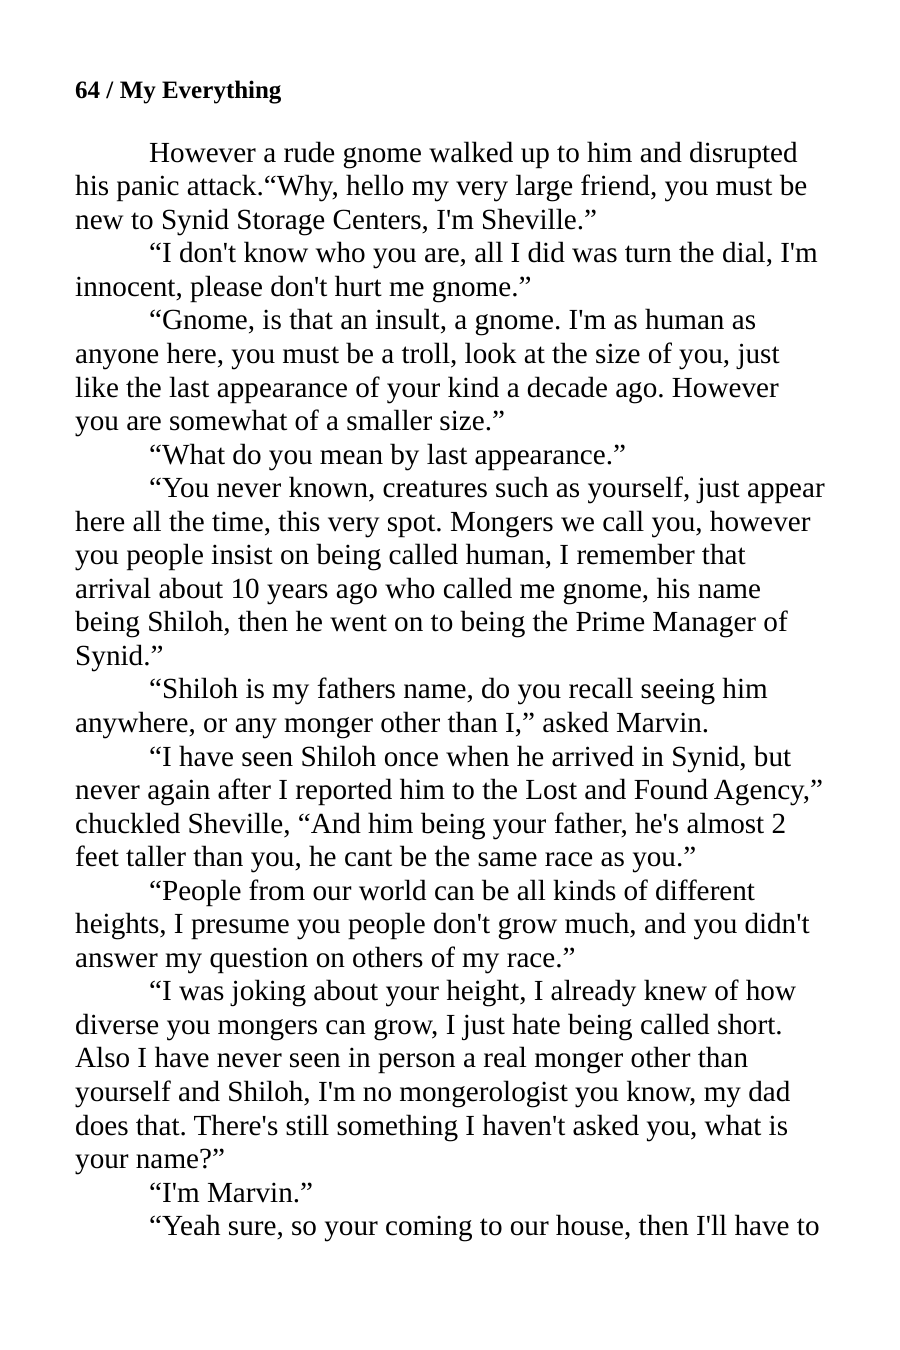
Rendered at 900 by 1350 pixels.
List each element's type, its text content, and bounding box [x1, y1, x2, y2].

text “You never known, creatures such as yourself, just appear here all the time, this very spot. Mongers we call you, however you people insist on being called human, I remember that arrival about 10 years ago who called me gnome, his name being Shiloh, then he went on to being the Prime Manager of Synid.” [75, 470, 825, 672]
text “What do you mean by last appearance.” [75, 437, 825, 470]
text “I'm Marvin.” [75, 1175, 825, 1208]
text “Gnome, is that an insult, a gnome. I'm as human as anyone here, you must be a troll, look at the size of you, just like the last appearance of your kind a decade ago. However you are somewhat of a smaller size.” [75, 303, 825, 437]
text However a rude gnome walked up to him and disrupted his panic attack.“Why, hello my very large friend, you must be new to Synid Storage Centers, I'm Sheville.” [75, 135, 825, 236]
text “Shiloh is my fathers name, do you recall seeing him anywhere, or any monger other than I,” asked Marvin. [75, 672, 825, 739]
text “I have seen Shiloh once when he arrived in Synid, but never again after I reported him to the Lost and Found Agency,” chuckled Sheville, “And him being your father, he's almost 2 feet taller than you, he cant be the same race as you.” [75, 739, 825, 873]
text “I don't know who you are, all I did was turn the dial, I'm innocent, please don't hurt me gnome.” [75, 236, 825, 303]
text “Yeah sure, so your coming to our house, then I'll have to [75, 1208, 825, 1242]
text “People from our world can be all kinds of different heights, I presume you people don't grow much, and you didn't answer my question on others of my race.” [75, 873, 825, 973]
text “I was joking about your height, I already knew of how diverse you mongers can grow, I just hate being called short. Also I have never seen in person a real monger other than yourself and Shiloh, I'm no mongerologist you know, my dad does that. There's still something I haven't asked you, what is your name?” [75, 973, 825, 1175]
